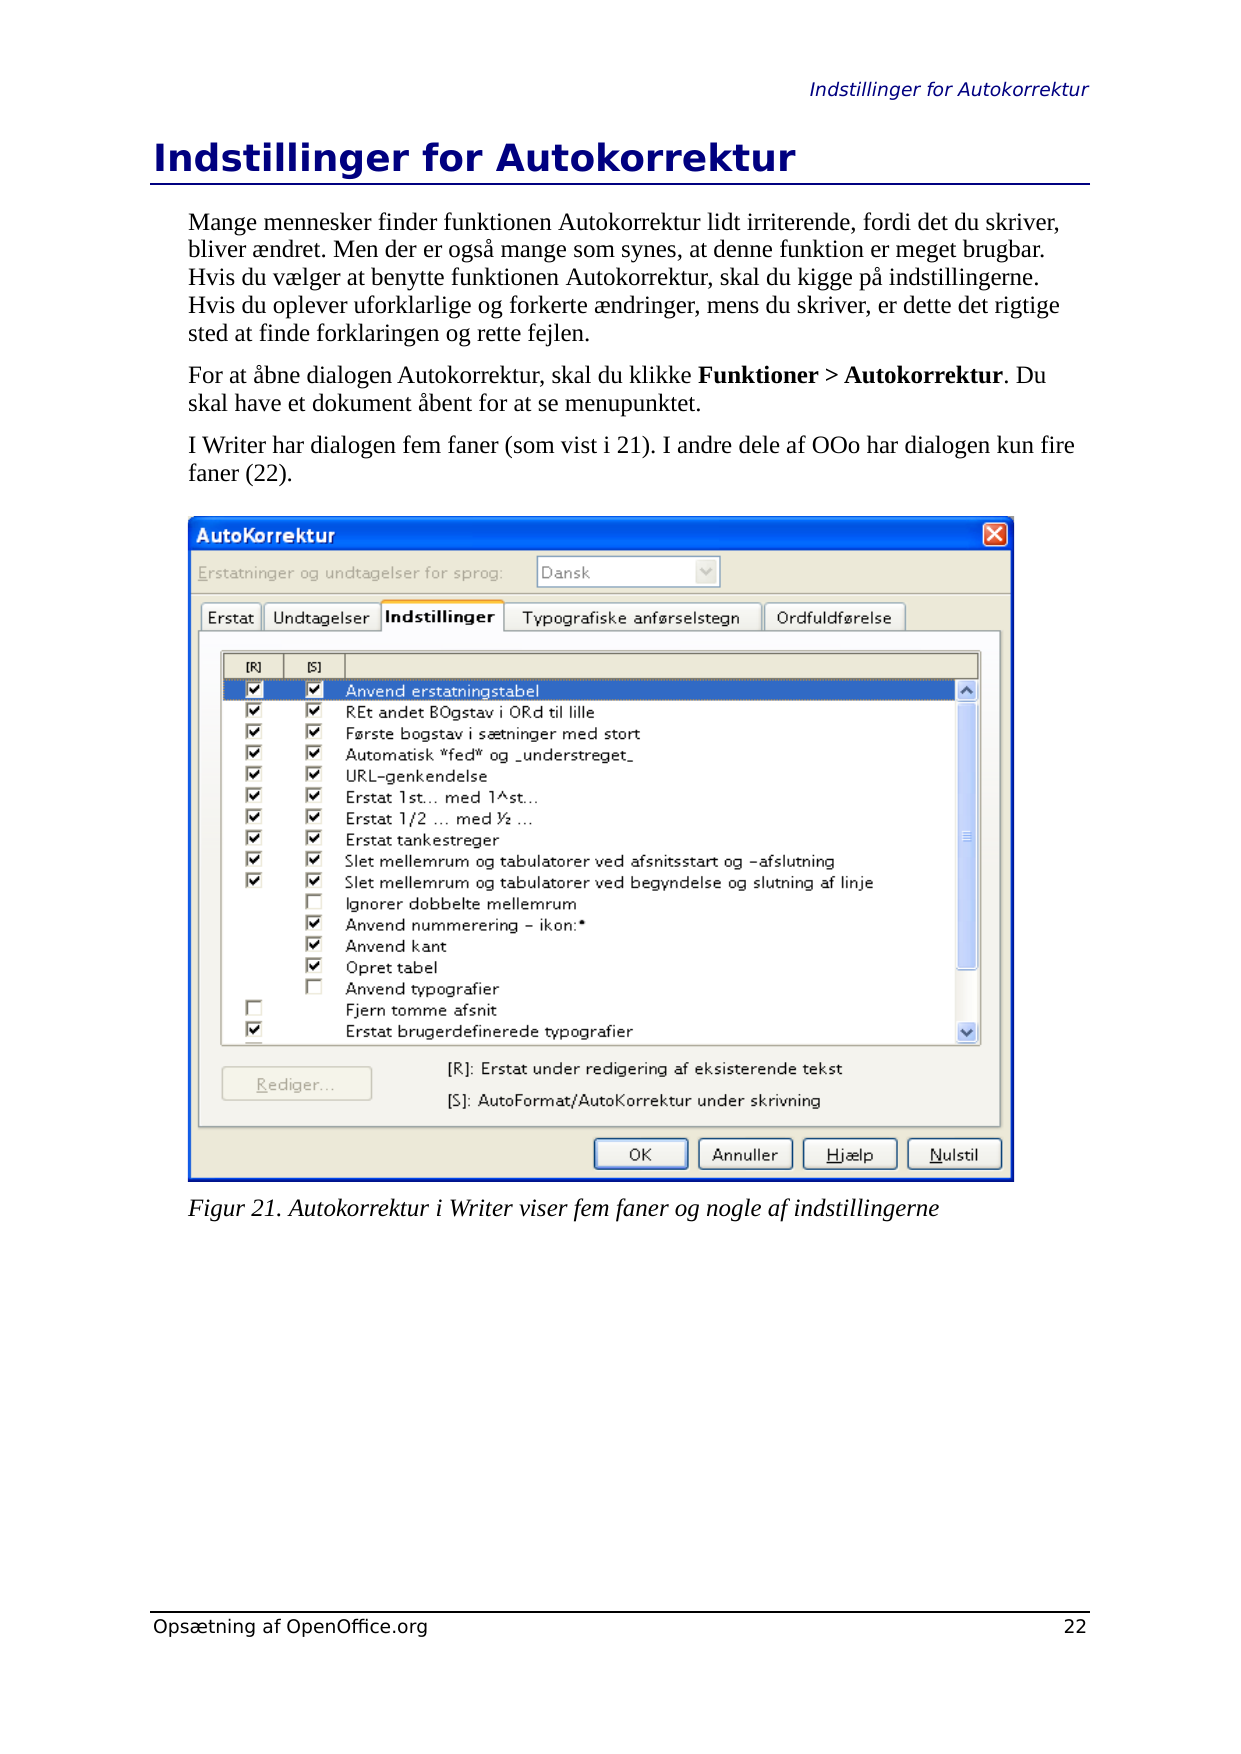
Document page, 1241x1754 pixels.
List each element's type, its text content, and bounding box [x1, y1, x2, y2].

text Figur 21. Autokorrektur i Writer viser fem faner og nogle af indstillingerne [188, 1194, 1125, 1222]
text For at åbne dialogen Autokorrektur, skal du klikke Funktioner > Autokorrektur. Du skal have et dokument åbent for at se menupunktet. [188, 361, 1090, 417]
text I Writer har dialogen fem faner (som vist i Figur 21). I andre dele af OOo har dialogen kun fire faner (Figur 22). [188, 431, 1090, 487]
text Mange mennesker finder funktionen Autokorrektur lidt irriterende, fordi det du skriver, bliver ændret. Men der er også mange som synes, at denne funktion er meget brugbar. Hvis du vælger at benytte funktionen Autokorrektur, skal du kigge på indstillingerne. Hvis du oplever uforklarlige og forkerte ændringer, mens du skriver, er dette det rigtige sted at finde forklaringen og rette fejlen. [188, 208, 1090, 346]
subtitle Indstillinger for Autokorrektur [150, 134, 1090, 183]
picture [187, 516, 1015, 1182]
